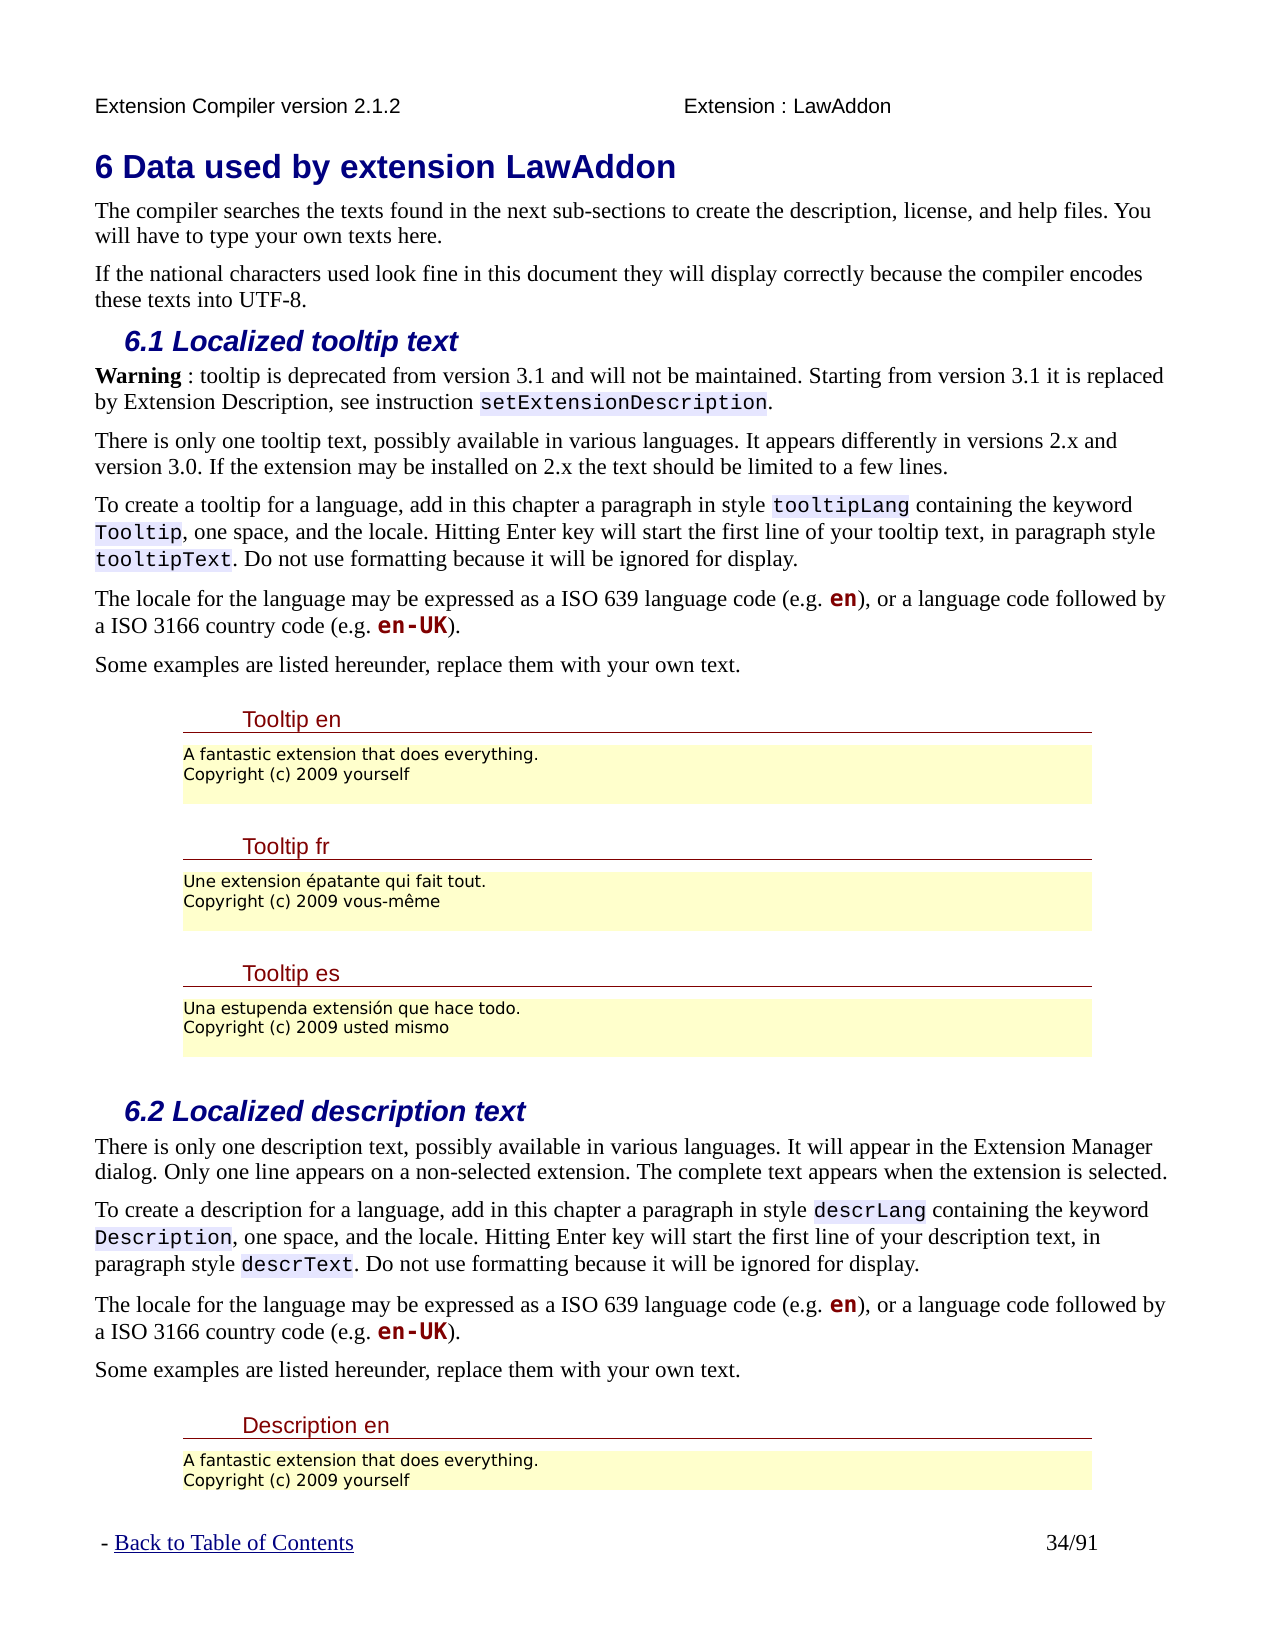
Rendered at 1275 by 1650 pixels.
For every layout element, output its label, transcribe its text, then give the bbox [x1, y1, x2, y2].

text A fantastic extension that does everything. [183, 745, 1092, 765]
text There is only one tooltip text, possibly available in various languages. It appears differently in versions 2.x and version 3.0. If the extension may be installed on 2.x the text should be limited to a few lines. [94, 428, 1181, 479]
text Some examples are listed hereunder, replace them with your own text. [94, 651, 1181, 677]
text Una estupenda extensión que hace todo. [183, 999, 1092, 1018]
text Tooltip es [183, 960, 1092, 986]
text The compiler searches the texts found in the next sub-sections to create the description, license, and help files. You will have to type your own texts here. [94, 197, 1181, 248]
text Copyright (c) 2009 usted mismo [183, 1018, 1092, 1038]
text Copyright (c) 2009 yourself [183, 765, 1092, 784]
text Warning : tooltip is deprecated from version 3.1 and will not be maintained. Starting from version 3.1 it is replaced by Extension Description, see instruction setExtensionDescription. [94, 363, 1181, 416]
text There is only one description text, possibly available in various languages. It will appear in the Extension Manager dialog. Only one line appears on a non-selected extension. The complete text appears when the extension is selected. [94, 1134, 1181, 1185]
subtitle Localized description text [124, 1095, 1181, 1128]
text Tooltip fr [183, 833, 1092, 859]
subtitle Data used by extension LawAddon [94, 147, 1181, 185]
text If the national characters used look fine in this document they will display correctly because the compiler encodes these texts into UTF-8. [94, 261, 1181, 312]
text The locale for the language may be expressed as a ISO 639 language code (e.g. en), or a language code followed by a ISO 3166 country code (e.g. en-UK). [94, 585, 1181, 639]
text A fantastic extension that does everything. [183, 1451, 1092, 1471]
subtitle Localized tooltip text [124, 324, 1181, 357]
text Une extension épatante qui fait tout. [183, 872, 1092, 892]
text To create a tooltip for a language, add in this chapter a paragraph in style tooltipLang containing the keyword Tooltip, one space, and the locale. Hitting Enter key will start the first line of your tooltip text, in paragraph style tooltipText. Do not use formatting because it will be ignored for display. [94, 492, 1181, 572]
text Description en [183, 1412, 1092, 1438]
text Copyright (c) 2009 yourself [183, 1471, 1092, 1490]
text To create a description for a language, add in this chapter a paragraph in style descrLang containing the keyword Description, one space, and the locale. Hitting Enter key will start the first line of your description text, in paragraph style descrText. Do not use formatting because it will be ignored for display. [94, 1197, 1181, 1278]
text Tooltip en [183, 706, 1092, 732]
text Copyright (c) 2009 vous-même [183, 892, 1092, 911]
text The locale for the language may be expressed as a ISO 639 language code (e.g. en), or a language code followed by a ISO 3166 country code (e.g. en-UK). [94, 1291, 1181, 1345]
text Some examples are listed hereunder, replace them with your own text. [94, 1357, 1181, 1383]
